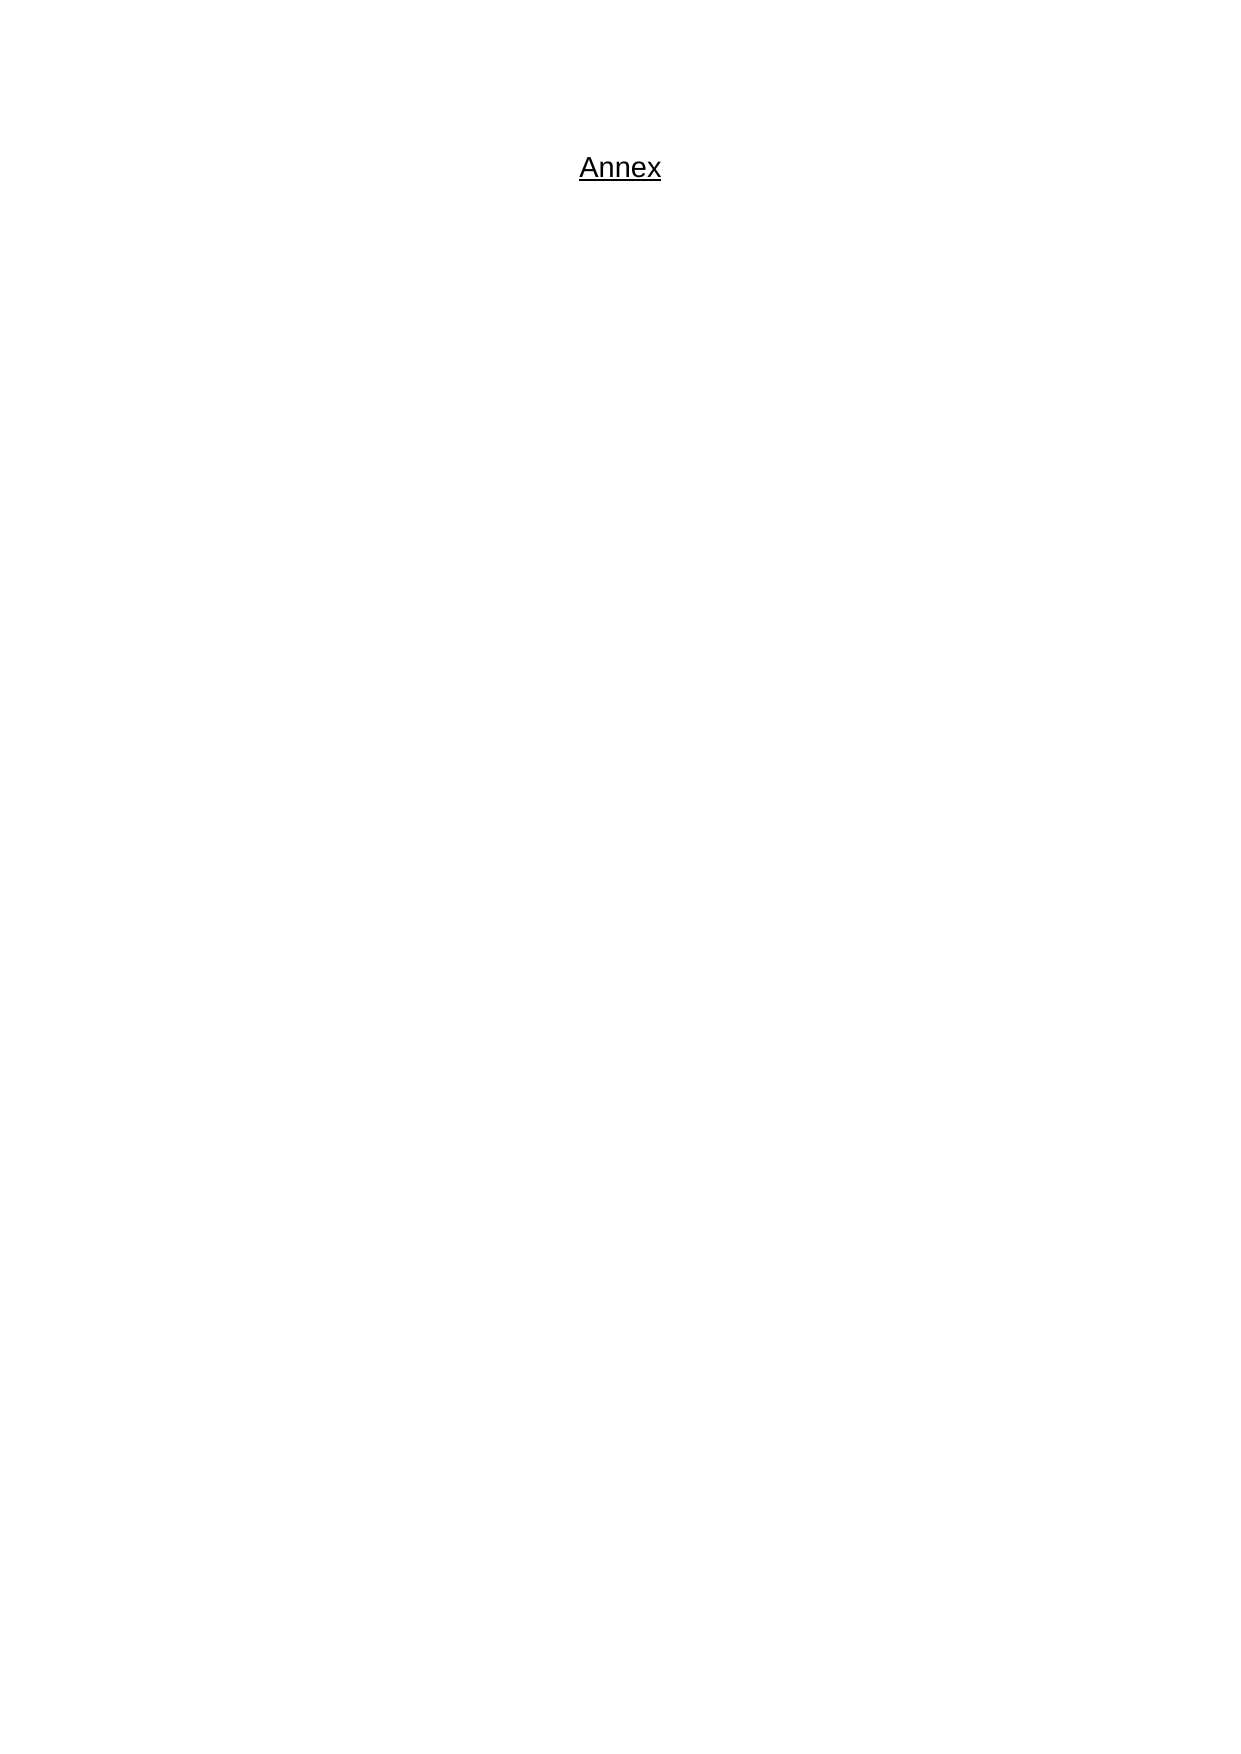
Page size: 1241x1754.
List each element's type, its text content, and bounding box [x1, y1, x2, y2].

title Annex [150, 150, 1090, 207]
